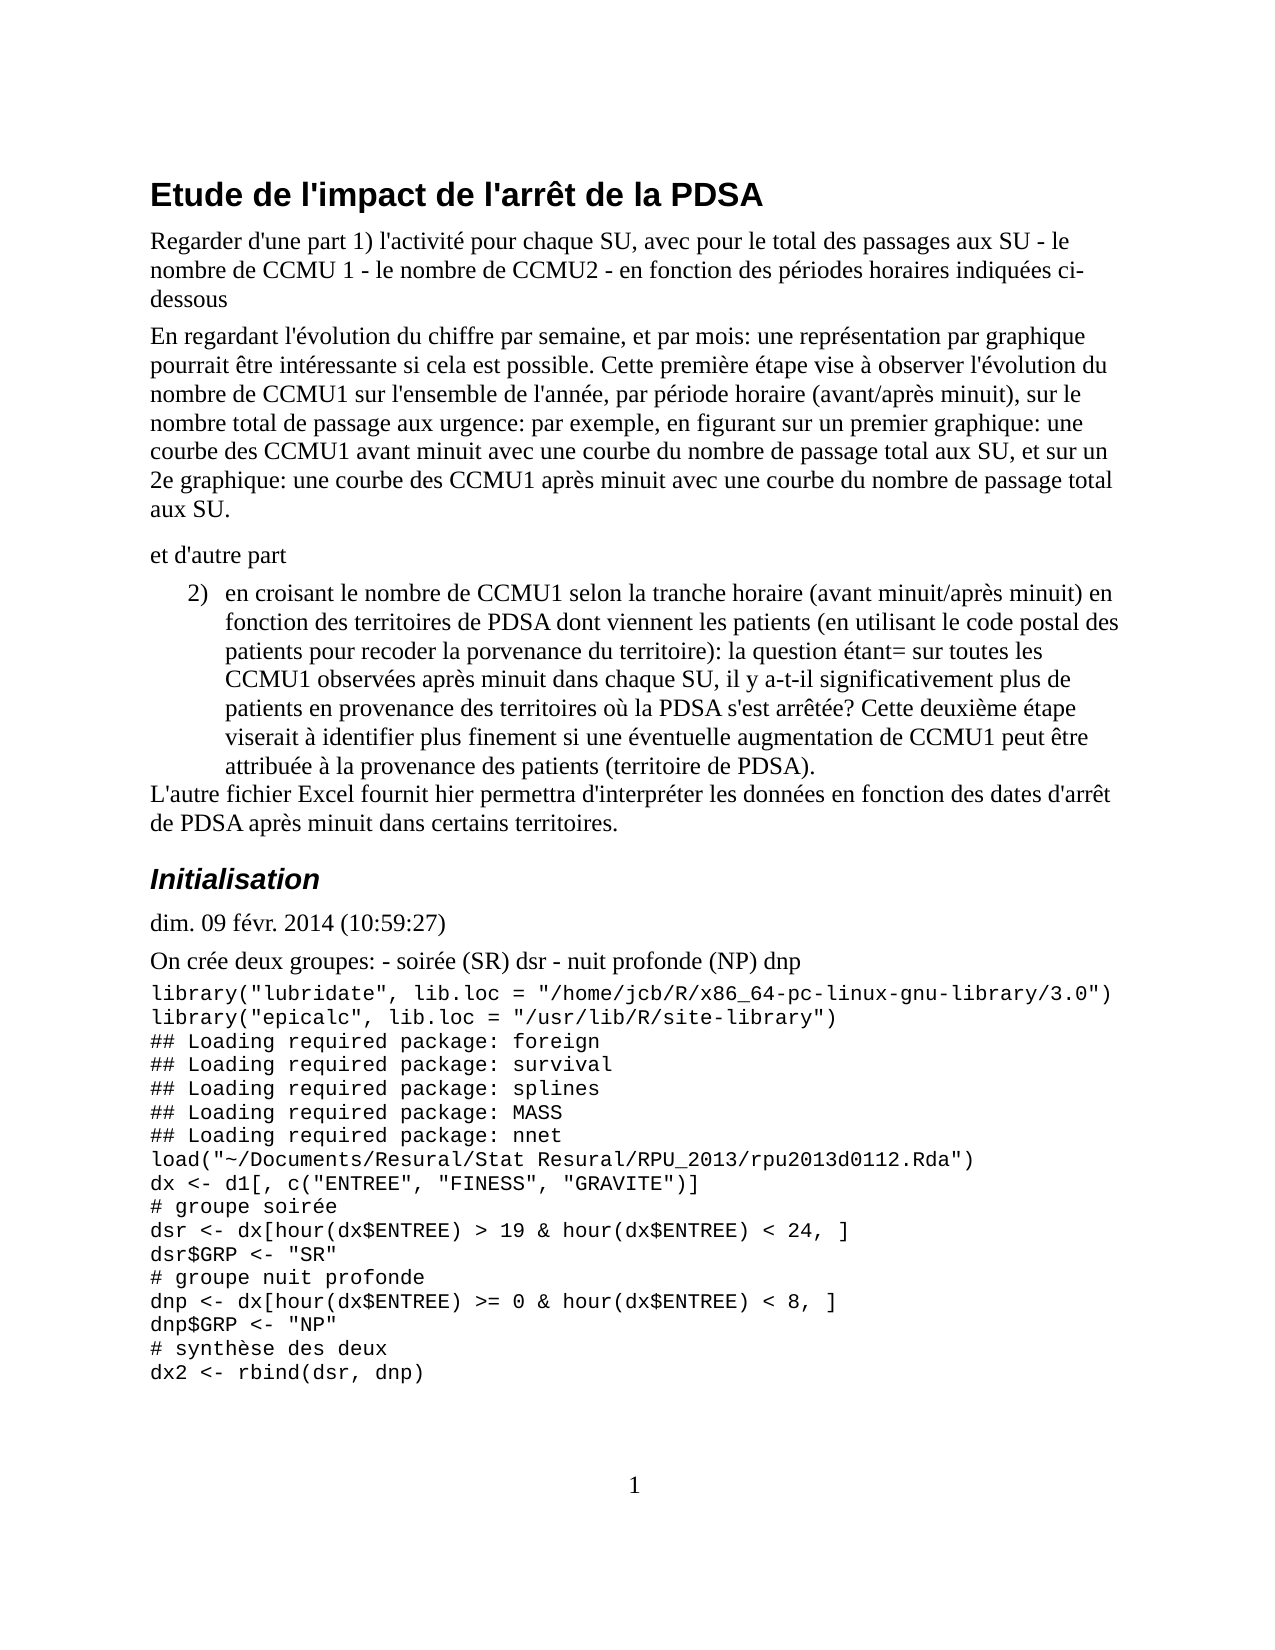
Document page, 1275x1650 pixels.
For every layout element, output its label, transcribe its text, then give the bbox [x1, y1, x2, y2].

text dx2 <- rbind(dsr, dnp) [150, 1362, 1125, 1385]
text # synthèse des deux [150, 1338, 1125, 1362]
text dnp <- dx[hour(dx$ENTREE) >= 0 & hour(dx$ENTREE) < 8, ] [150, 1291, 1125, 1314]
text dx <- d1[, c("ENTREE", "FINESS", "GRAVITE")] [150, 1173, 1125, 1196]
text # groupe soirée [150, 1196, 1125, 1220]
text Regarder d'une part 1) l'activité pour chaque SU, avec pour le total des passages aux SU - le nombre de CCMU 1 - le nombre de CCMU2 - en fonction des périodes horaires indiquées ci-dessous [150, 226, 1125, 312]
text ## Loading required package: nnet [150, 1125, 1125, 1149]
text ## Loading required package: survival [150, 1054, 1125, 1078]
subtitle Etude de l'impact de l'arrêt de la PDSA [150, 175, 1125, 214]
text ## Loading required package: splines [150, 1078, 1125, 1102]
text # groupe nuit profonde [150, 1267, 1125, 1291]
text dnp$GRP <- "NP" [150, 1314, 1125, 1338]
text load("~/Documents/Resural/Stat Resural/RPU_2013/rpu2013d0112.Rda") [150, 1149, 1125, 1173]
list en croisant le nombre de CCMU1 selon la tranche horaire (avant minuit/après minuit) en fonction des territoires de PDSA dont viennent les patients (en utilisant le code postal des patients pour recoder la porvenance du territoire): la question étant= sur toutes les CCMU1 observées après minuit dans chaque SU, il y a-t-il significativement plus de patients en provenance des territoires où la PDSA s'est arrêtée? Cette deuxième étape viserait à identifier plus finement si une éventuelle augmentation de CCMU1 peut être attribuée à la provenance des patients (territoire de PDSA). [187, 578, 1125, 779]
text On crée deux groupes: - soirée (SR) dsr - nuit profonde (NP) dnp [150, 946, 1125, 974]
text ## Loading required package: MASS [150, 1102, 1125, 1125]
text En regardant l'évolution du chiffre par semaine, et par mois: une représentation par graphique pourrait être intéressante si cela est possible. Cette première étape vise à observer l'évolution du nombre de CCMU1 sur l'ensemble de l'année, par période horaire (avant/après minuit), sur le nombre total de passage aux urgence: par exemple, en figurant sur un premier graphique: une courbe des CCMU1 avant minuit avec une courbe du nombre de passage total aux SU, et sur un 2e graphique: une courbe des CCMU1 après minuit avec une courbe du nombre de passage total aux SU. [150, 321, 1125, 523]
text library("lubridate", lib.loc = "/home/jcb/R/x86_64-pc-linux-gnu-library/3.0") [150, 983, 1125, 1007]
text ## Loading required package: foreign [150, 1031, 1125, 1054]
text library("epicalc", lib.loc = "/usr/lib/R/site-library") [150, 1007, 1125, 1031]
text L'autre fichier Excel fournit hier permettra d'interpréter les données en fonction des dates d'arrêt de PDSA après minuit dans certains territoires. [150, 779, 1125, 837]
text et d'autre part [150, 541, 1125, 569]
subtitle Initialisation [150, 862, 1125, 896]
text dsr$GRP <- "SR" [150, 1243, 1125, 1267]
text dim. 09 févr. 2014 (10:59:27) [150, 908, 1125, 937]
text dsr <- dx[hour(dx$ENTREE) > 19 & hour(dx$ENTREE) < 24, ] [150, 1220, 1125, 1243]
